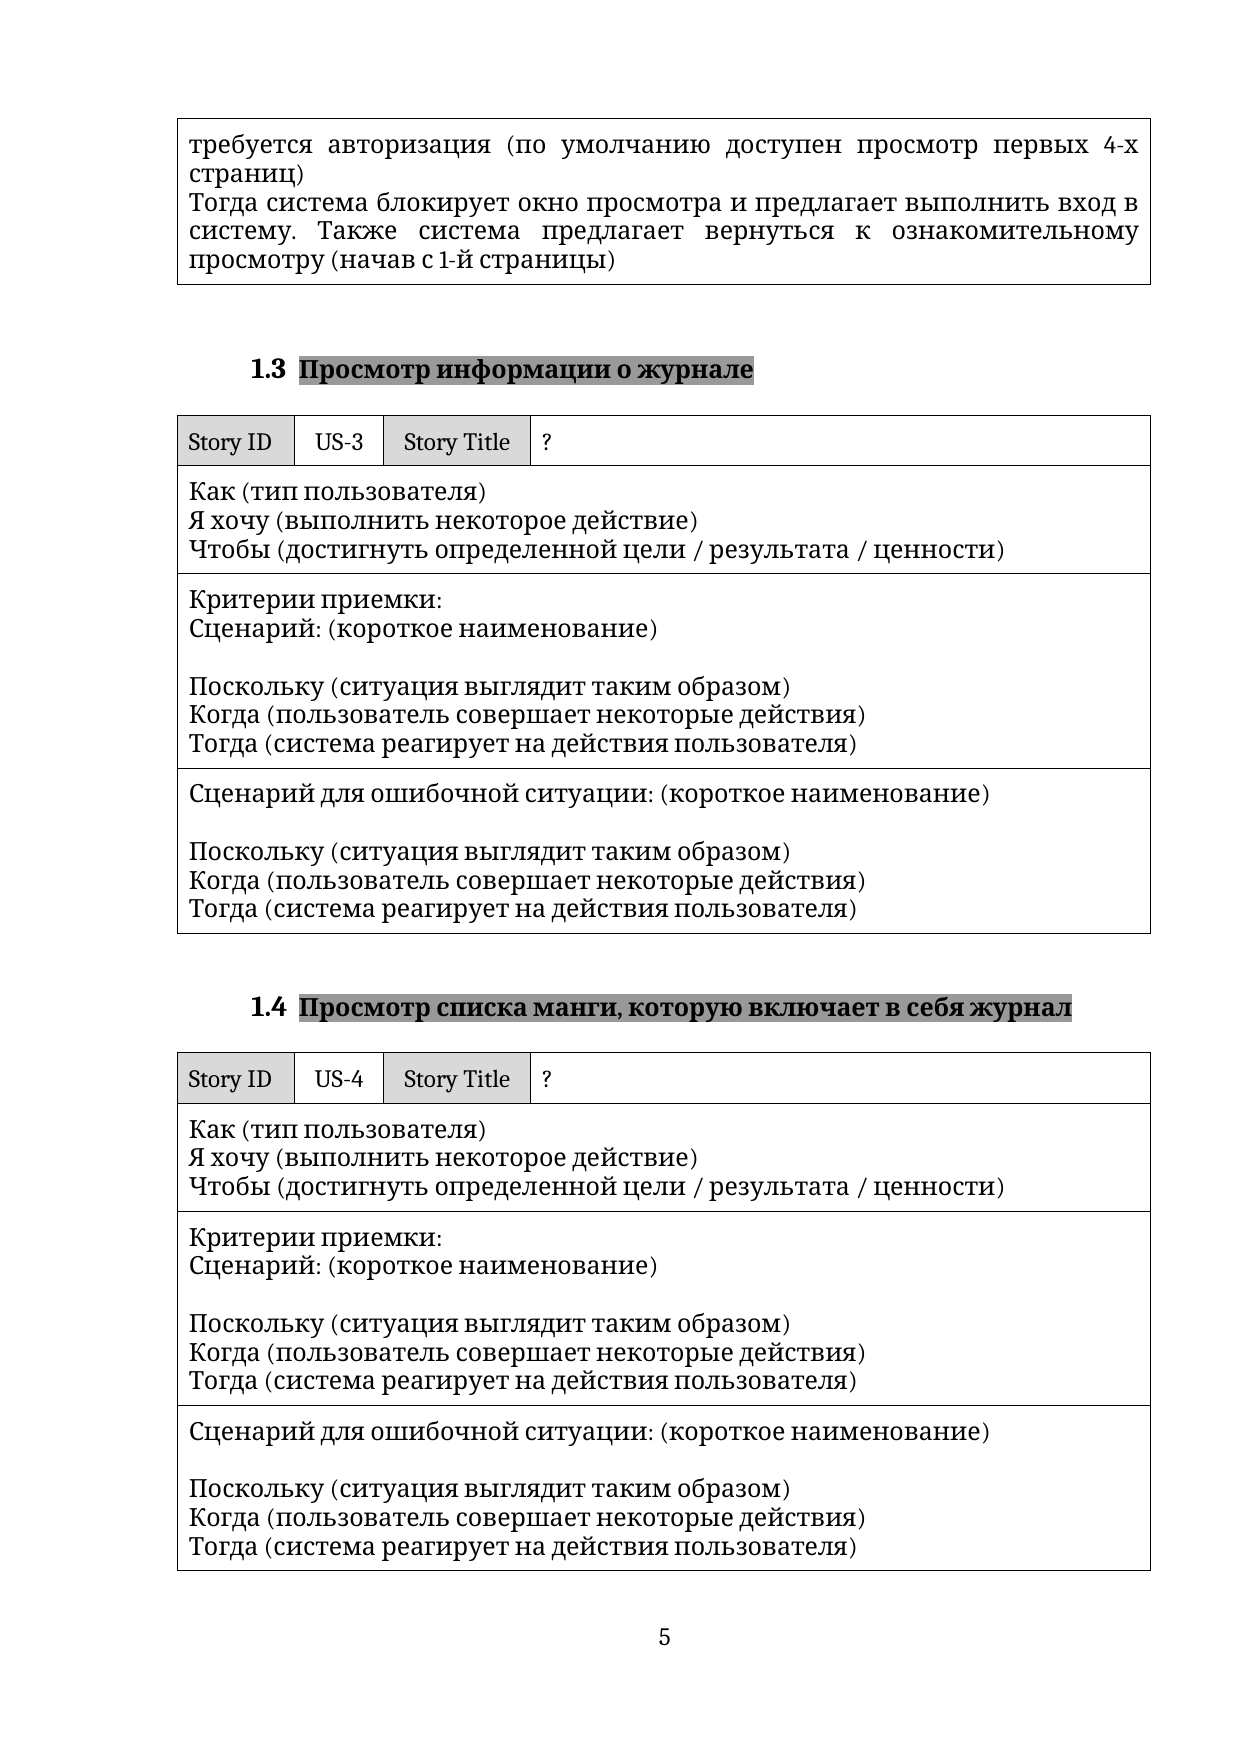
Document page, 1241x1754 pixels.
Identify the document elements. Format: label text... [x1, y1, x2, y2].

table_cell Критерии приемки: Сценарий: (короткое наименование) Поскольку (ситуация выглядит таким образом) Когда (пользователь совершает некоторые действия) Тогда (система реагирует на действия пользователя) [178, 1212, 1150, 1405]
table_cell Сценарий для ошибочной ситуации: (короткое наименование) Поскольку (ситуация выглядит таким образом) Когда (пользователь совершает некоторые действия) Тогда (система реагирует на действия пользователя) [178, 1406, 1150, 1570]
table_header Story Title [384, 416, 530, 465]
table_header US-4 [295, 1053, 383, 1103]
table_header Story ID [178, 416, 294, 465]
list Просмотр списка манги, которую включает в себя журнал [251, 990, 1152, 1023]
table_cell Как (тип пользователя) Я хочу (выполнить некоторое действие) Чтобы (достигнуть определенной цели / результата / ценности) [178, 1104, 1150, 1211]
table_cell требуется авторизация (по умолчанию доступен просмотр первых 4-х страниц) Тогда система блокирует окно просмотра и предлагает выполнить вход в систему. Также система предлагает вернуться к ознакомительному просмотру (начав с 1-й страницы) [178, 119, 1150, 283]
table_header ? [531, 416, 1150, 465]
table_cell Критерии приемки: Сценарий: (короткое наименование) Поскольку (ситуация выглядит таким образом) Когда (пользователь совершает некоторые действия) Тогда (система реагирует на действия пользователя) [178, 574, 1150, 767]
table_cell Как (тип пользователя) Я хочу (выполнить некоторое действие) Чтобы (достигнуть определенной цели / результата / ценности) [178, 466, 1150, 573]
table_header US-3 [295, 416, 383, 465]
table_cell Сценарий для ошибочной ситуации: (короткое наименование) Поскольку (ситуация выглядит таким образом) Когда (пользователь совершает некоторые действия) Тогда (система реагирует на действия пользователя) [178, 769, 1150, 933]
table_header Story Title [384, 1053, 530, 1103]
list Просмотр информации о журнале [251, 353, 1152, 386]
table_header ? [531, 1053, 1150, 1103]
table_header Story ID [178, 1053, 294, 1103]
